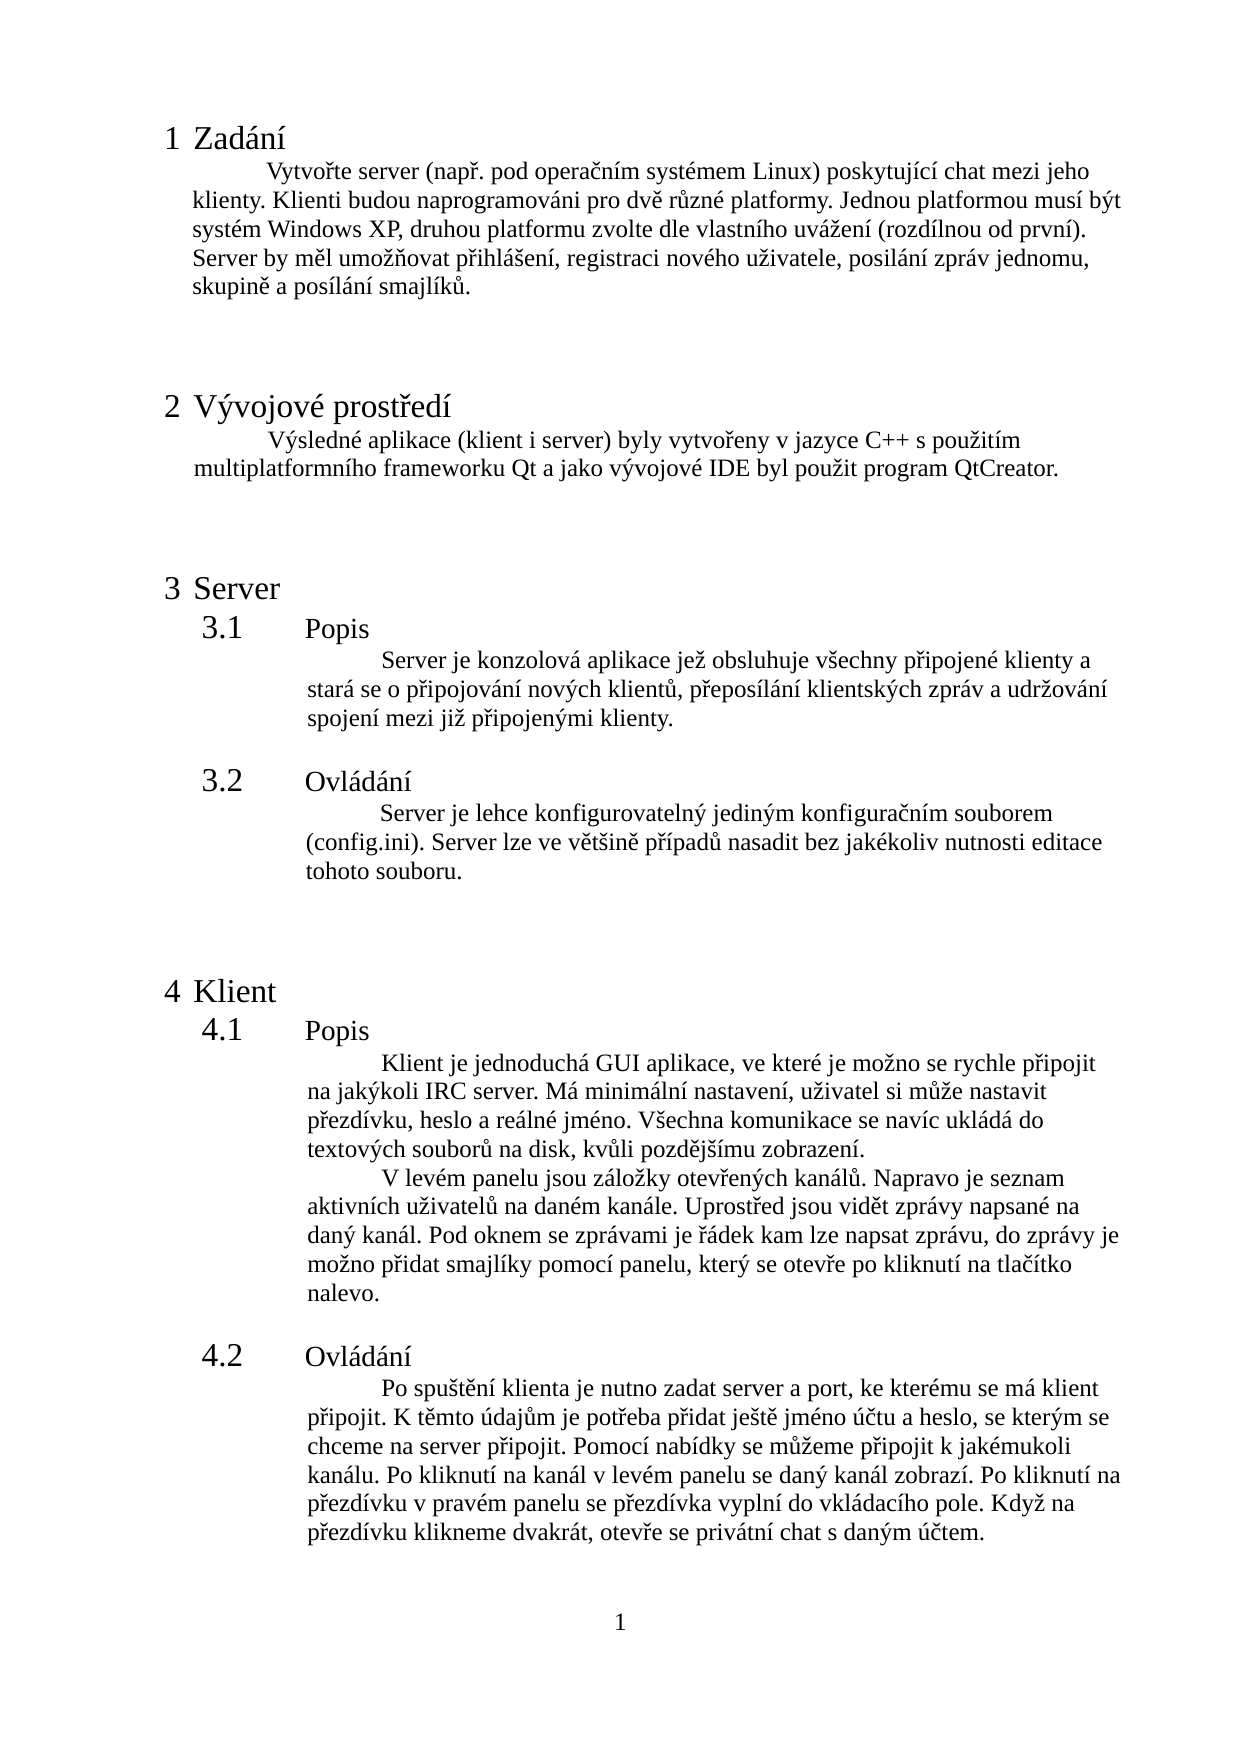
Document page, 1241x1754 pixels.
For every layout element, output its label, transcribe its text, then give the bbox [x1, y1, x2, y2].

list Popis [193, 1009, 1122, 1048]
text Klient je jednoduchá GUI aplikace, ve které je možno se rychle připojit na jakýkoli IRC server. Má minimální nastavení, uživatel si může nastavit přezdívku, heslo a reálné jméno. Všechna komunikace se navíc ukládá do textových souborů na disk, kvůli pozdějšímu zobrazení. [307, 1048, 1122, 1163]
text Výsledné aplikace (klient i server) byly vytvořeny v jazyce C++ s použitím multiplatformního frameworku Qt a jako vývojové IDE byl použit program QtCreator. [193, 425, 1122, 482]
text Vytvořte server (např. pod operačním systémem Linux) poskytující chat mezi jeho klienty. Klienti budou naprogramováni pro dvě různé platformy. Jednou platformou musí být systém Windows XP, druhou platformu zvolte dle vlastního uvážení (rozdílnou od první). Server by měl umožňovat přihlášení, registraci nového uživatele, posilání zpráv jednomu, skupině a posílání smajlíků. [192, 156, 1122, 300]
text V levém panelu jsou záložky otevřených kanálů. Napravo je seznam aktivních uživatelů na daném kanále. Uprostřed jsou vidět zprávy napsané na daný kanál. Pod oknem se zprávami je řádek kam lze napsat zprávu, do zprávy je možno přidat smajlíky pomocí panelu, který se otevře po kliknutí na tlačítko nalevo. [307, 1163, 1122, 1306]
text Server je konzolová aplikace jež obsluhuje všechny připojené klienty a stará se o připojování nových klientů, přeposílání klientských zpráv a udržování spojení mezi již připojenými klienty. [307, 645, 1122, 731]
text Server je lehce konfigurovatelný jediným konfiguračním souborem (config.ini). Server lze ve většině případů nasadit bez jakékoliv nutnosti editace tohoto souboru. [306, 798, 1122, 885]
list Klient [156, 971, 1122, 1009]
list Ovládání [193, 1335, 1122, 1373]
list Popis [193, 607, 1122, 645]
list Server [156, 568, 1122, 607]
text Po spuštění klienta je nutno zadat server a port, ke kterému se má klient připojit. K těmto údajům je potřeba přidat ještě jméno účtu a heslo, se kterým se chceme na server připojit. Pomocí nabídky se můžeme připojit k jakémukoli kanálu. Po kliknutí na kanál v levém panelu se daný kanál zobrazí. Po kliknutí na přezdívku v pravém panelu se přezdívka vyplní do vkládacího pole. Když na přezdívku klikneme dvakrát, otevře se privátní chat s daným účtem. [307, 1373, 1122, 1546]
list Vývojové prostředí [156, 386, 1122, 425]
list Ovládání [193, 760, 1122, 798]
list Zadání [156, 118, 1122, 156]
